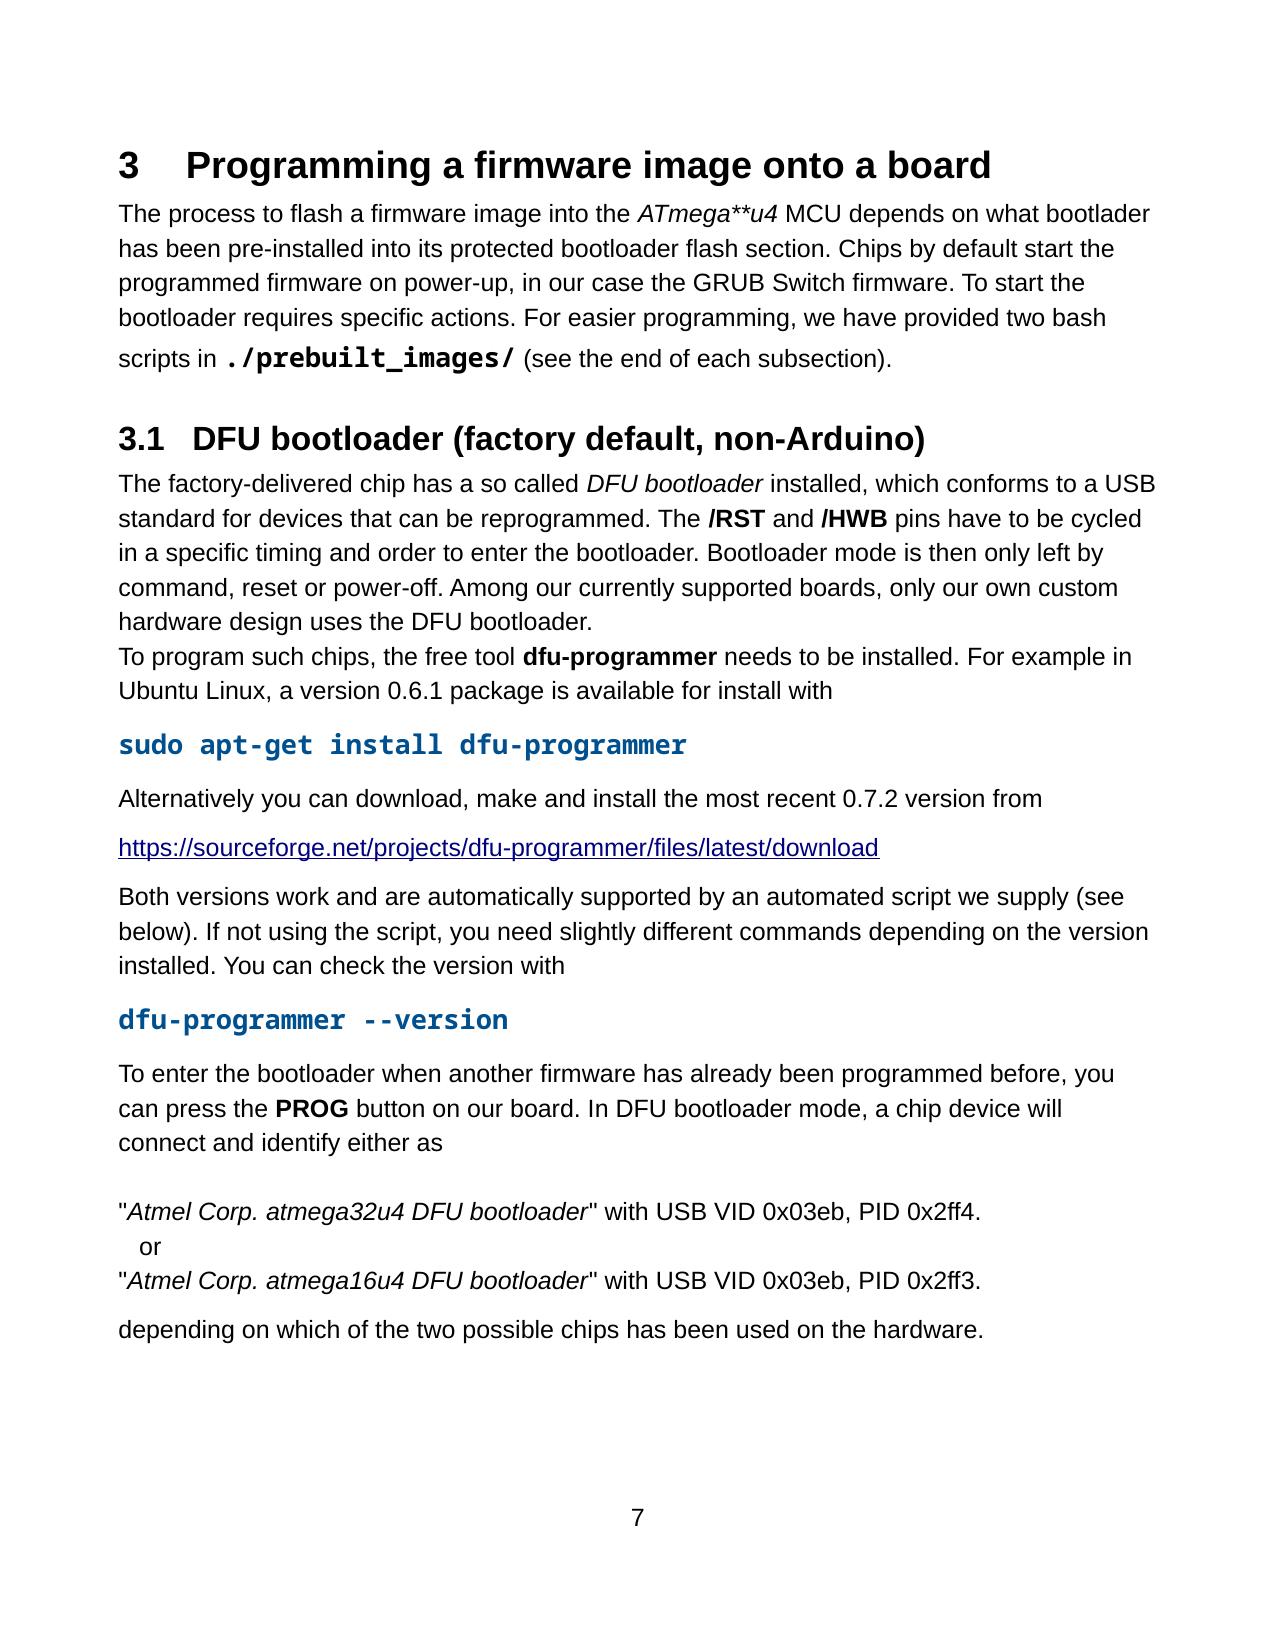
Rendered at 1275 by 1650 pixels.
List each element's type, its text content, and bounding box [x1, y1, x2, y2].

subtitle Programming a firmware image onto a board [118, 143, 1157, 187]
text depending on which of the two possible chips has been used on the hardware. [118, 1315, 1157, 1344]
text Both versions work and are automatically supported by an automated script we supply (see below). If not using the script, you need slightly different commands depending on the version installed. You can check the version with [118, 882, 1157, 980]
text The factory-delivered chip has a so called DFU bootloader installed, which conforms to a USB standard for devices that can be reprogrammed. The /RST and /HWB pins have to be cycled in a specific timing and order to enter the bootloader. Bootloader mode is then only left by command, reset or power-off. Among our currently supported boards, only our own custom hardware design uses the DFU bootloader. To program such chips, the free tool dfu-programmer needs to be installed. For example in Ubuntu Linux, a version 0.6.1 package is available for install with [118, 469, 1157, 705]
text Alternatively you can download, make and install the most recent 0.7.2 version from [118, 784, 1157, 813]
text https://sourceforge.net/projects/dfu-programmer/files/latest/download [118, 833, 1157, 862]
subtitle DFU bootloader (factory default, non-Arduino) [118, 418, 1157, 457]
text The process to flash a firmware image into the ATmega**u4 MCU depends on what bootlader has been pre-installed into its protected bootloader flash section. Chips by default start the programmed firmware on power-up, in our case the GRUB Switch firmware. To start the bootloader requires specific actions. For easier programming, we have provided two bash scripts in ./prebuilt_images/ (see the end of each subsection). [118, 199, 1157, 376]
text dfu-programmer --version [118, 1000, 1157, 1037]
text To enter the bootloader when another firmware has already been programmed before, you can press the PROG button on our board. In DFU bootloader mode, a chip device will connect and identify either as "Atmel Corp. atmega32u4 DFU bootloader" with USB VID 0x03eb, PID 0x2ff4. or "Atmel Corp. atmega16u4 DFU bootloader" with USB VID 0x03eb, PID 0x2ff3. [118, 1059, 1157, 1295]
text sudo apt-get install dfu-programmer [118, 725, 1157, 762]
